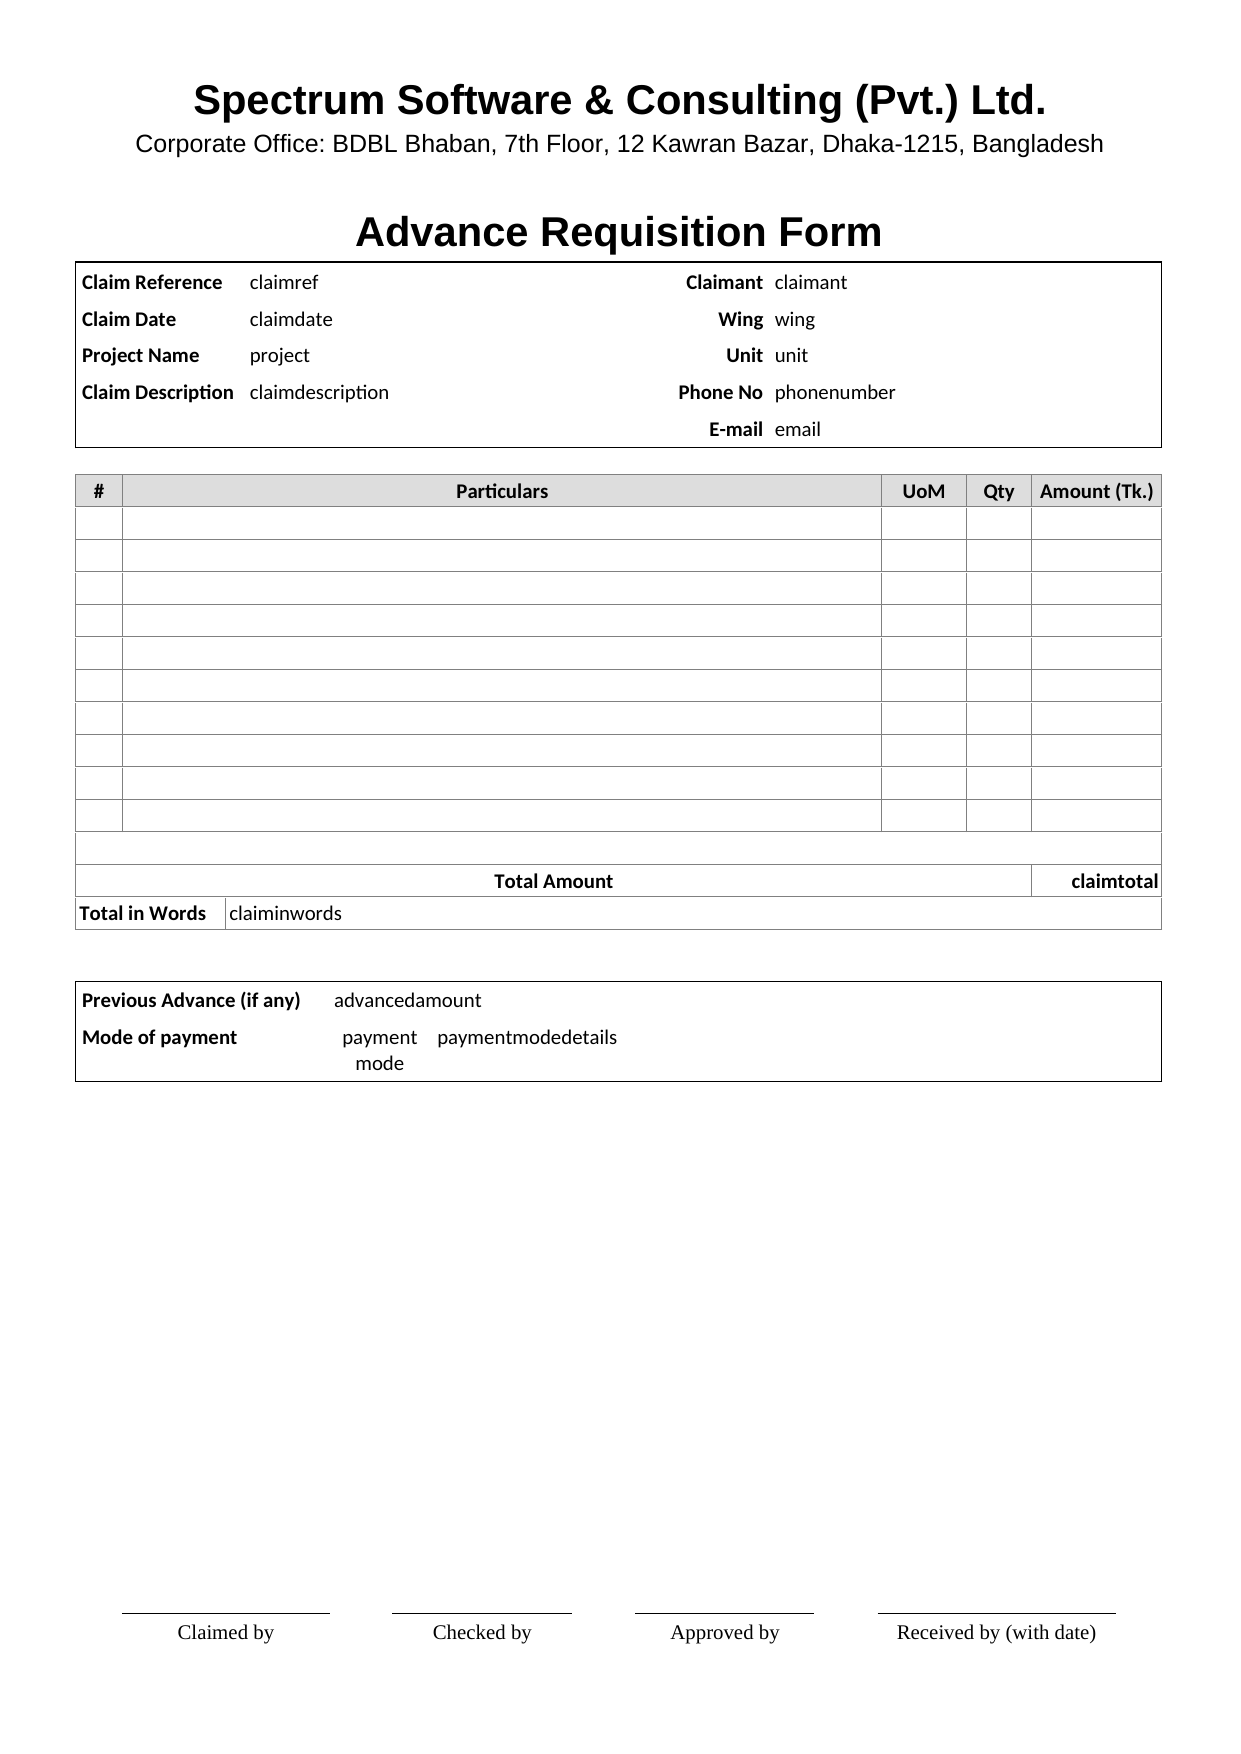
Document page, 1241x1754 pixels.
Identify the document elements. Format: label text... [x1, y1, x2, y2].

table_cell [123, 605, 881, 636]
table_cell [76, 508, 122, 539]
table_cell [967, 768, 1031, 799]
table_cell Project Name [76, 337, 244, 374]
table_cell [76, 638, 122, 669]
table_cell Claim Date [76, 300, 244, 337]
table_cell Wing [666, 300, 769, 337]
table_cell project [244, 337, 666, 374]
table_cell [1032, 573, 1161, 604]
table_cell [882, 703, 966, 734]
table_cell wing [769, 300, 1161, 337]
table_cell claimdate [244, 300, 666, 337]
table_header UoM [882, 475, 966, 506]
table_cell [123, 638, 881, 669]
table_cell [1032, 540, 1161, 571]
table_cell [882, 638, 966, 669]
table_cell [76, 573, 122, 604]
table_cell [123, 768, 881, 799]
table_cell [882, 670, 966, 701]
table_cell Phone No [666, 374, 769, 411]
table_cell [123, 800, 881, 831]
table_cell [882, 768, 966, 799]
table_cell paymentmode [328, 1019, 431, 1081]
table_cell unit [769, 337, 1161, 374]
table_cell [123, 670, 881, 701]
table_cell [123, 735, 881, 766]
table_cell [76, 605, 122, 636]
table_cell [76, 768, 122, 799]
table_cell [76, 670, 122, 701]
table_cell claimtotal [1032, 865, 1161, 896]
table_header Qty [967, 475, 1031, 506]
table_cell [967, 703, 1031, 734]
table_cell phonenumber [769, 374, 1161, 411]
table_cell [76, 540, 122, 571]
table_header Previous Advance (if any) [76, 982, 328, 1019]
table_cell email [769, 411, 1161, 447]
table_cell claiminwords [226, 898, 1161, 929]
table_cell [1032, 508, 1161, 539]
table_cell [882, 573, 966, 604]
table_cell [967, 800, 1031, 831]
table_cell [123, 540, 881, 571]
table_cell Total Amount [76, 865, 1031, 896]
table_cell [882, 735, 966, 766]
table_cell Claim Description [76, 374, 244, 447]
table_header Amount (Tk.) [1032, 475, 1161, 506]
table_cell [76, 735, 122, 766]
table_cell [1032, 735, 1161, 766]
table_cell [1032, 800, 1161, 831]
table_cell [76, 800, 122, 831]
table_cell [967, 508, 1031, 539]
table_cell [967, 573, 1031, 604]
table_header Particulars [123, 475, 881, 506]
table_cell Claim Reference [76, 263, 244, 300]
table_cell [882, 800, 966, 831]
table_cell claimdescription [244, 374, 666, 447]
table_cell [967, 670, 1031, 701]
table_cell E-mail [666, 411, 769, 447]
table_cell claimref [244, 263, 666, 300]
table_cell [967, 638, 1031, 669]
table_cell Claimant [666, 263, 769, 300]
table_cell claimant [769, 263, 1161, 300]
table_cell Total in Words [76, 898, 225, 929]
table_header # [76, 475, 122, 506]
table_cell [1032, 703, 1161, 734]
table_cell [1032, 605, 1161, 636]
table_cell paymentmodedetails [431, 1019, 1161, 1081]
table_cell Mode of payment [76, 1019, 328, 1081]
table_header advancedamount [328, 982, 1161, 1019]
table_cell [967, 605, 1031, 636]
table_cell [76, 833, 1161, 864]
table_cell Unit [666, 337, 769, 374]
table_cell [882, 508, 966, 539]
table_header Advance Requisition Form [75, 202, 1162, 261]
table_cell [967, 735, 1031, 766]
table_cell [1032, 768, 1161, 799]
table_cell [123, 573, 881, 604]
table_cell [76, 703, 122, 734]
table_cell [967, 540, 1031, 571]
table_cell [1032, 638, 1161, 669]
table_cell [1032, 670, 1161, 701]
table_cell [123, 703, 881, 734]
table_cell [882, 540, 966, 571]
table_cell [123, 508, 881, 539]
table_cell [882, 605, 966, 636]
